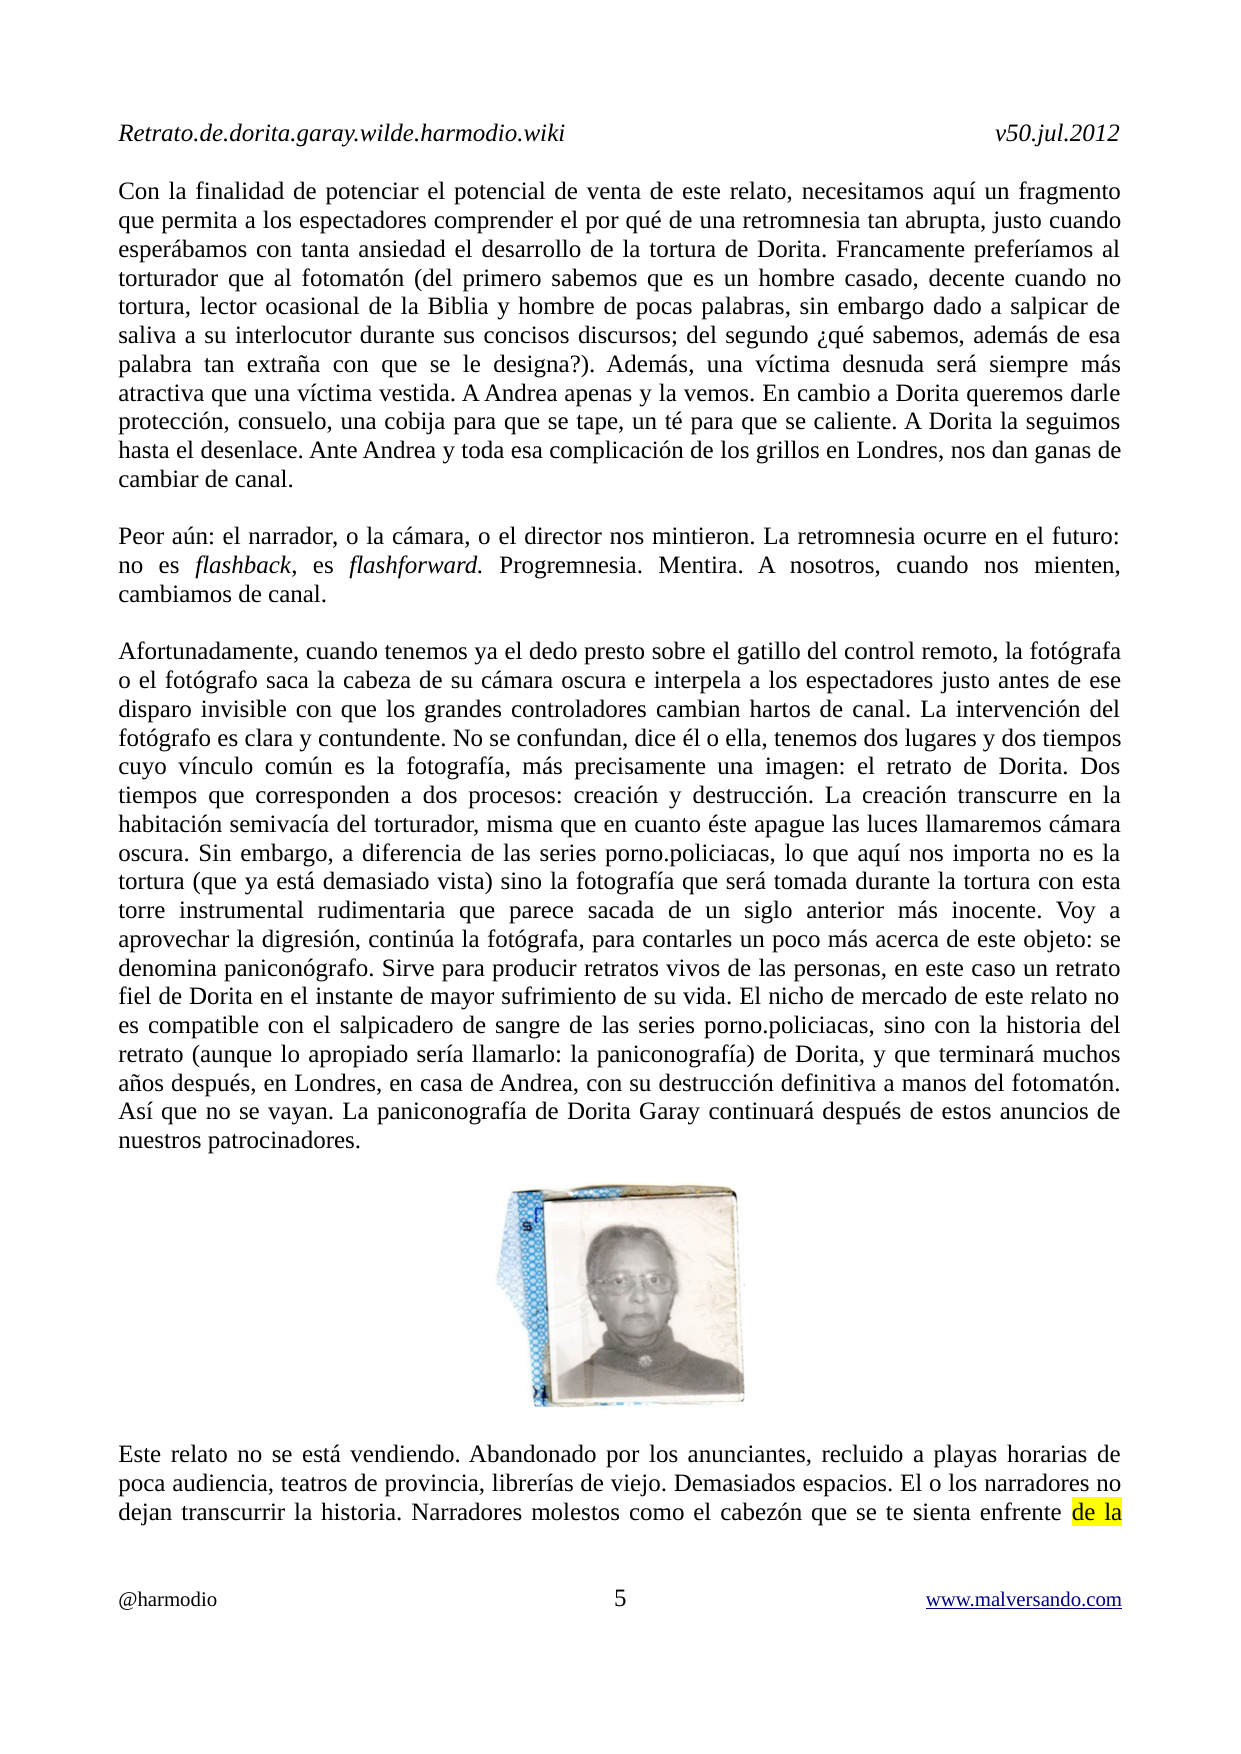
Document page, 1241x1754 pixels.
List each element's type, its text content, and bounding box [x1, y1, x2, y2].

text Con la finalidad de potenciar el potencial de venta de este relato, necesitamos aquí un fragmento que permita a los espectadores comprender el por qué de una retromnesia tan abrupta, justo cuando esperábamos con tanta ansiedad el desarrollo de la tortura de Dorita. Francamente preferíamos al torturador que al fotomatón (del primero sabemos que es un hombre casado, decente cuando no tortura, lector ocasional de la Biblia y hombre de pocas palabras, sin embargo dado a salpicar de saliva a su interlocutor durante sus concisos discursos; del segundo ¿qué sabemos, además de esa palabra tan extraña con que se le designa?). Además, una víctima desnuda será siempre más atractiva que una víctima vestida. A Andrea apenas y la vemos. En cambio a Dorita queremos darle protección, consuelo, una cobija para que se tape, un té para que se caliente. A Dorita la seguimos hasta el desenlace. Ante Andrea y toda esa complicación de los grillos en Londres, nos dan ganas de cambiar de canal. [118, 176, 1122, 493]
text Peor aún: el narrador, o la cámara, o el director nos mintieron. La retromnesia ocurre en el futuro: no es flashback, es flashforward. Progremnesia. Mentira. A nosotros, cuando nos mienten, cambiamos de canal. [118, 521, 1122, 608]
text Este relato no se está vendiendo. Abandonado por los anunciantes, recluido a playas horarias de poca audiencia, teatros de provincia, librerías de viejo. Demasiados espacios. El o los narradores no dejan transcurrir la historia. Narradores molestos como el cabezón que se te sienta enfrente de la [118, 1439, 1122, 1526]
text Afortunadamente, cuando tenemos ya el dedo presto sobre el gatillo del control remoto, la fotógrafa o el fotógrafo saca la cabeza de su cámara oscura e interpela a los espectadores justo antes de ese disparo invisible con que los grandes controladores cambian hartos de canal. La intervención del fotógrafo es clara y contundente. No se confundan, dice él o ella, tenemos dos lugares y dos tiempos cuyo vínculo común es la fotografía, más precisamente una imagen: el retrato de Dorita. Dos tiempos que corresponden a dos procesos: creación y destrucción. La creación transcurre en la habitación semivacía del torturador, misma que en cuanto éste apague las luces llamaremos cámara oscura. Sin embargo, a diferencia de las series porno.policiacas, lo que aquí nos importa no es la tortura (que ya está demasiado vista) sino la fotografía que será tomada durante la tortura con esta torre instrumental rudimentaria que parece sacada de un siglo anterior más inocente. Voy a aprovechar la digresión, continúa la fotógrafa, para contarles un poco más acerca de este objeto: se denomina paniconógrafo. Sirve para producir retratos vivos de las personas, en este caso un retrato fiel de Dorita en el instante de mayor sufrimiento de su vida. El nicho de mercado de este relato no es compatible con el salpicadero de sangre de las series porno.policiacas, sino con la historia del retrato (aunque lo apropiado sería llamarlo: la paniconografía) de Dorita, y que terminará muchos años después, en Londres, en casa de Andrea, con su destrucción definitiva a manos del fotomatón. Así que no se vayan. La paniconografía de Dorita Garay continuará después de estos anuncios de nuestros patrocinadores. [118, 636, 1122, 1154]
picture [495, 1182, 745, 1411]
